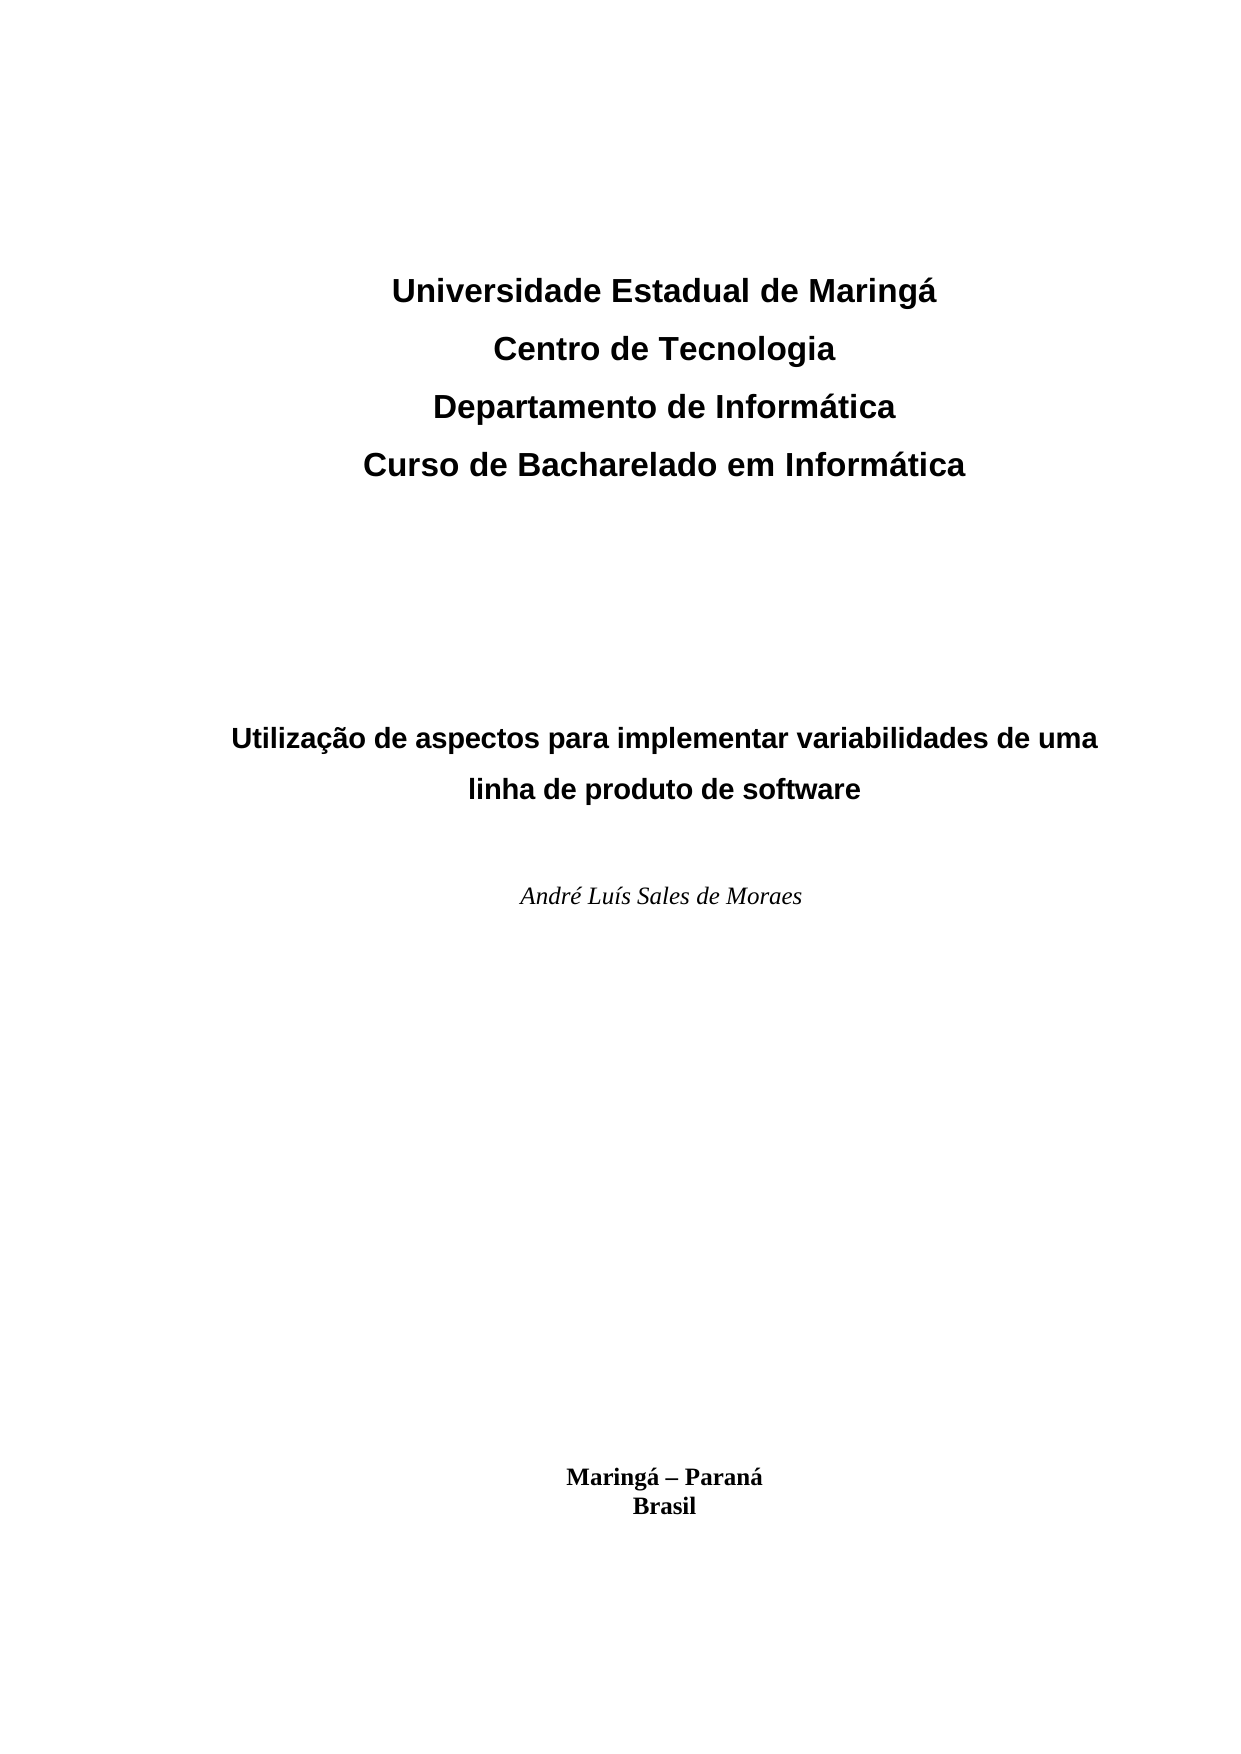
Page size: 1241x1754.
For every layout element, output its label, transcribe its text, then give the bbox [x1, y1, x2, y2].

text Centro de Tecnologia [207, 329, 1122, 368]
text Utilização de aspectos para implementar variabilidades de uma linha de produto de software [207, 721, 1122, 805]
text Universidade Estadual de Maringá [207, 271, 1122, 310]
text Departamento de Informática [207, 387, 1122, 425]
text André Luís Sales de Moraes [207, 881, 1122, 910]
text Curso de Bacharelado em Informática [207, 445, 1122, 483]
text Maringá – Paraná [207, 1462, 1122, 1491]
text Brasil [207, 1491, 1122, 1520]
